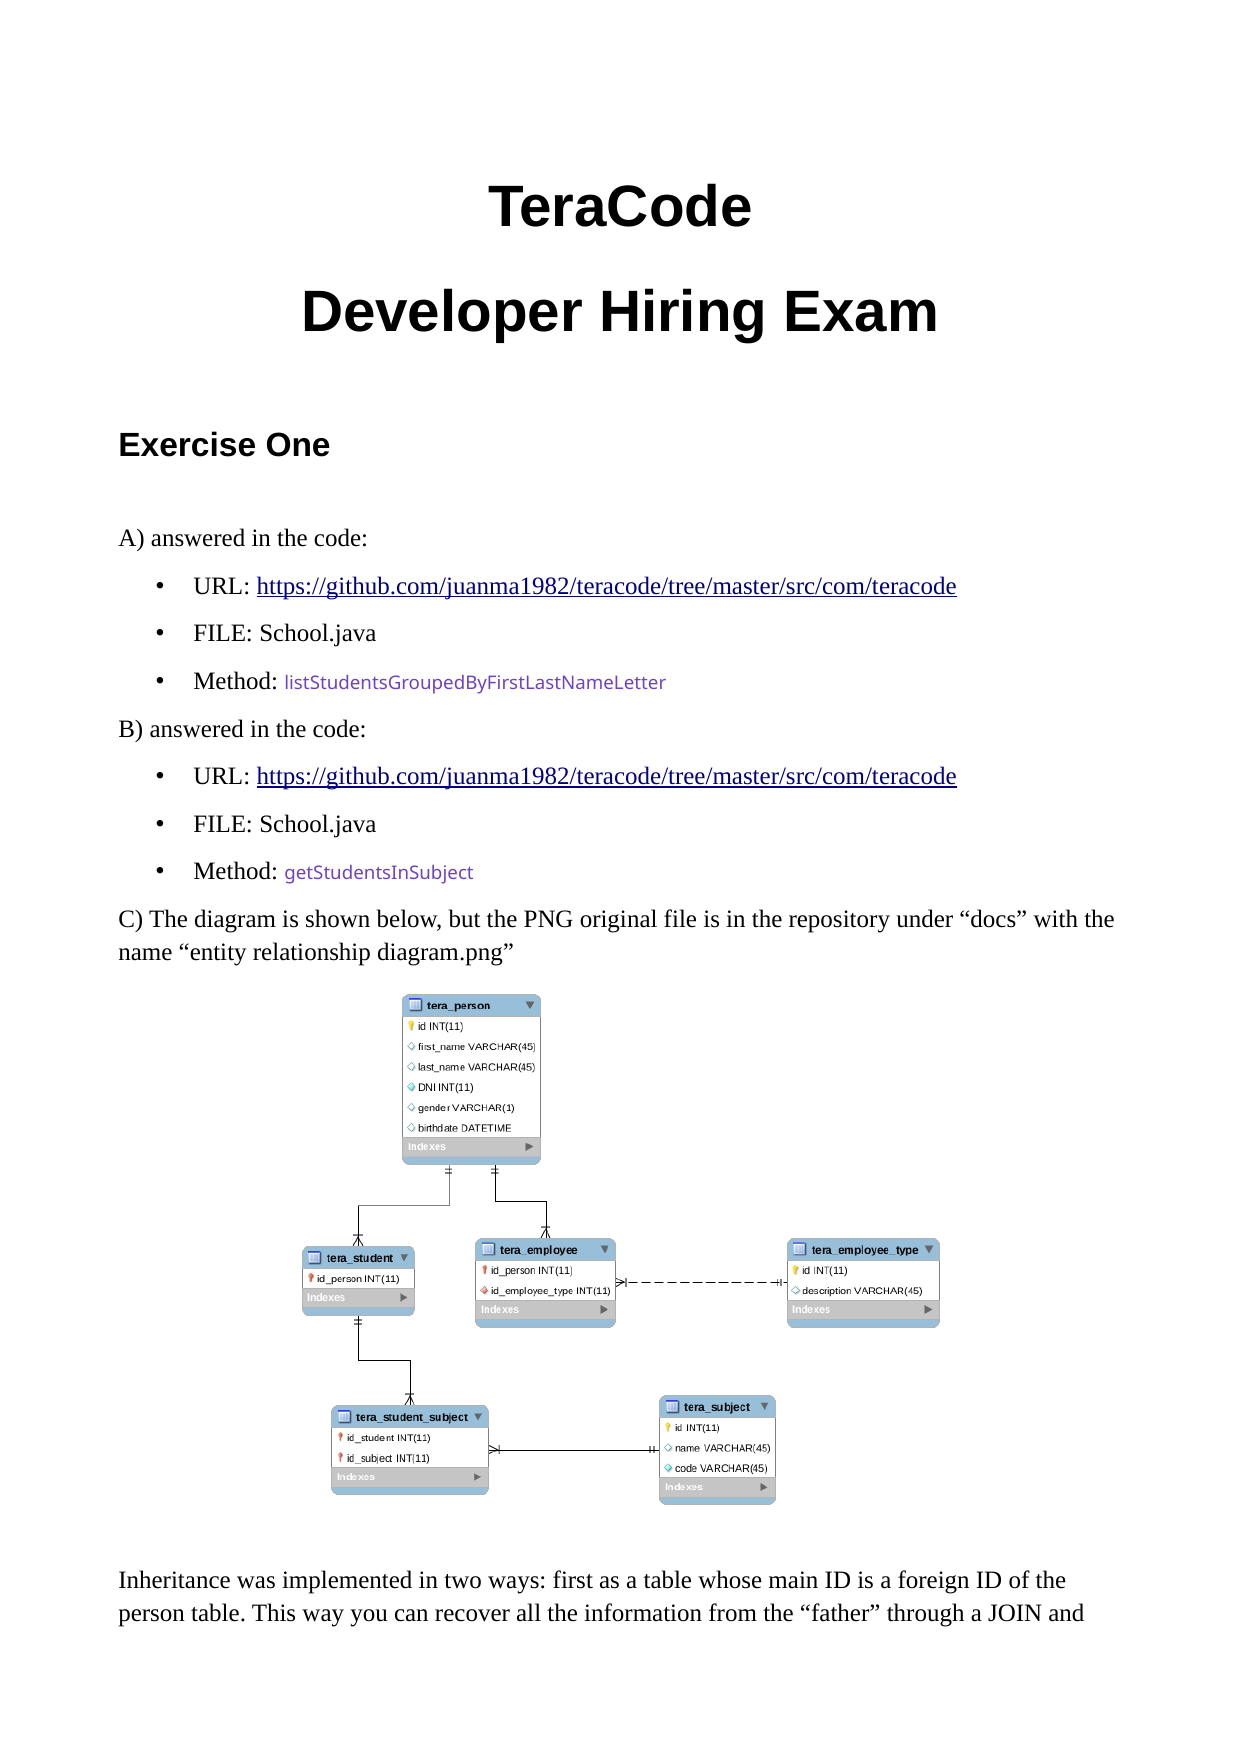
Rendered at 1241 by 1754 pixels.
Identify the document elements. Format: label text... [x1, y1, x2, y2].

picture [292, 984, 948, 1513]
title TeraCode [118, 172, 1122, 239]
text C) The diagram is shown below, but the PNG original file is in the repository under “docs” with the name “entity relationship diagram.png” [118, 904, 1122, 966]
list FILE: School.java [156, 809, 1122, 838]
text Inheritance was implemented in two ways: first as a table whose main ID is a foreign ID of the person table. This way you can recover all the information from the “father” through a JOIN and [118, 1565, 1122, 1627]
list URL: https://github.com/juanma1982/teracode/tree/master/src/com/teracode [156, 571, 1122, 599]
subtitle Exercise One [118, 424, 1122, 463]
list Method: getStudentsInSubject [156, 856, 1122, 885]
list FILE: School.java [156, 618, 1122, 647]
list Method: listStudentsGroupedByFirstLastNameLetter [156, 666, 1122, 695]
text A) answered in the code: [118, 523, 1122, 552]
list URL: https://github.com/juanma1982/teracode/tree/master/src/com/teracode [156, 761, 1122, 790]
title Developer Hiring Exam [118, 276, 1122, 343]
text B) answered in the code: [118, 714, 1122, 742]
